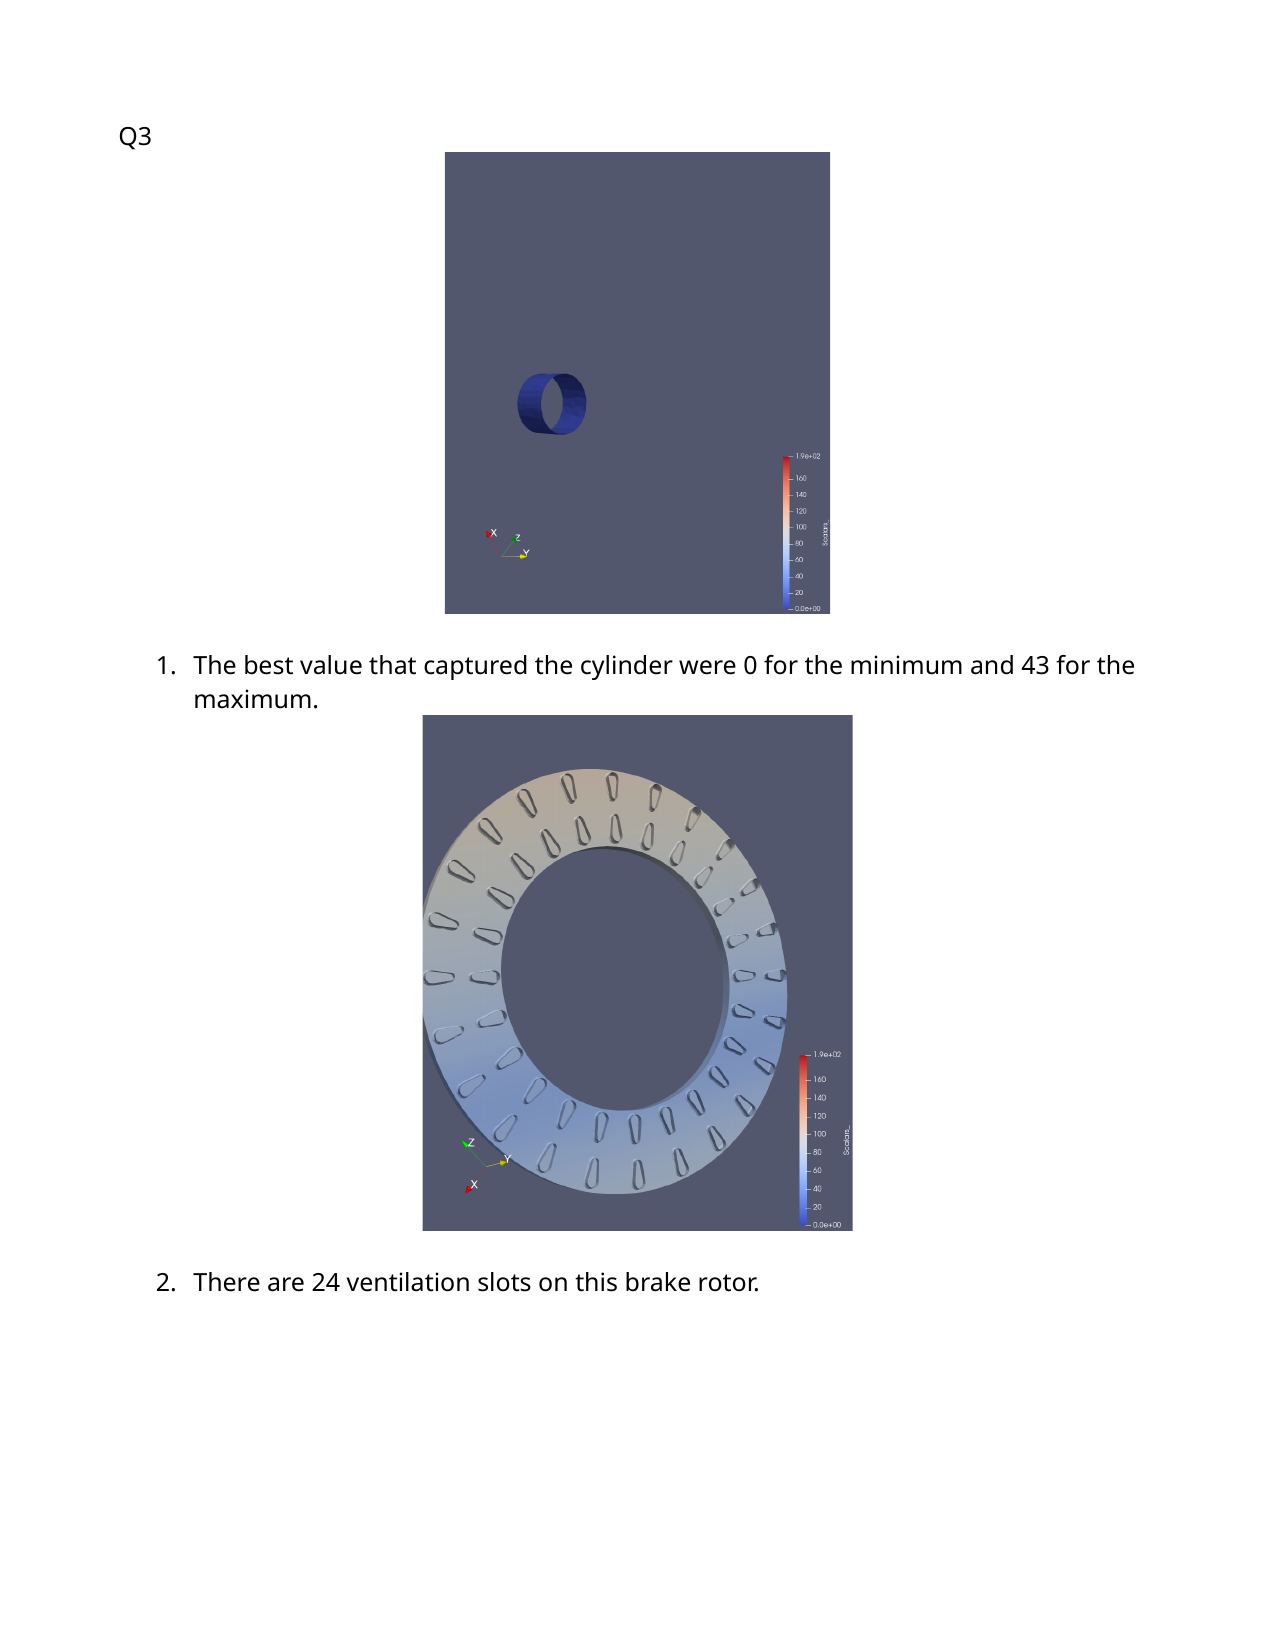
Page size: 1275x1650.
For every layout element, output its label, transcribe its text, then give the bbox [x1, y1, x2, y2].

picture [422, 715, 853, 1231]
text Q3 [118, 118, 1157, 152]
list The best value that captured the cylinder were 0 for the minimum and 43 for the maximum. [156, 647, 1157, 715]
picture [444, 152, 831, 614]
list There are 24 ventilation slots on this brake rotor. [156, 1264, 1157, 1298]
